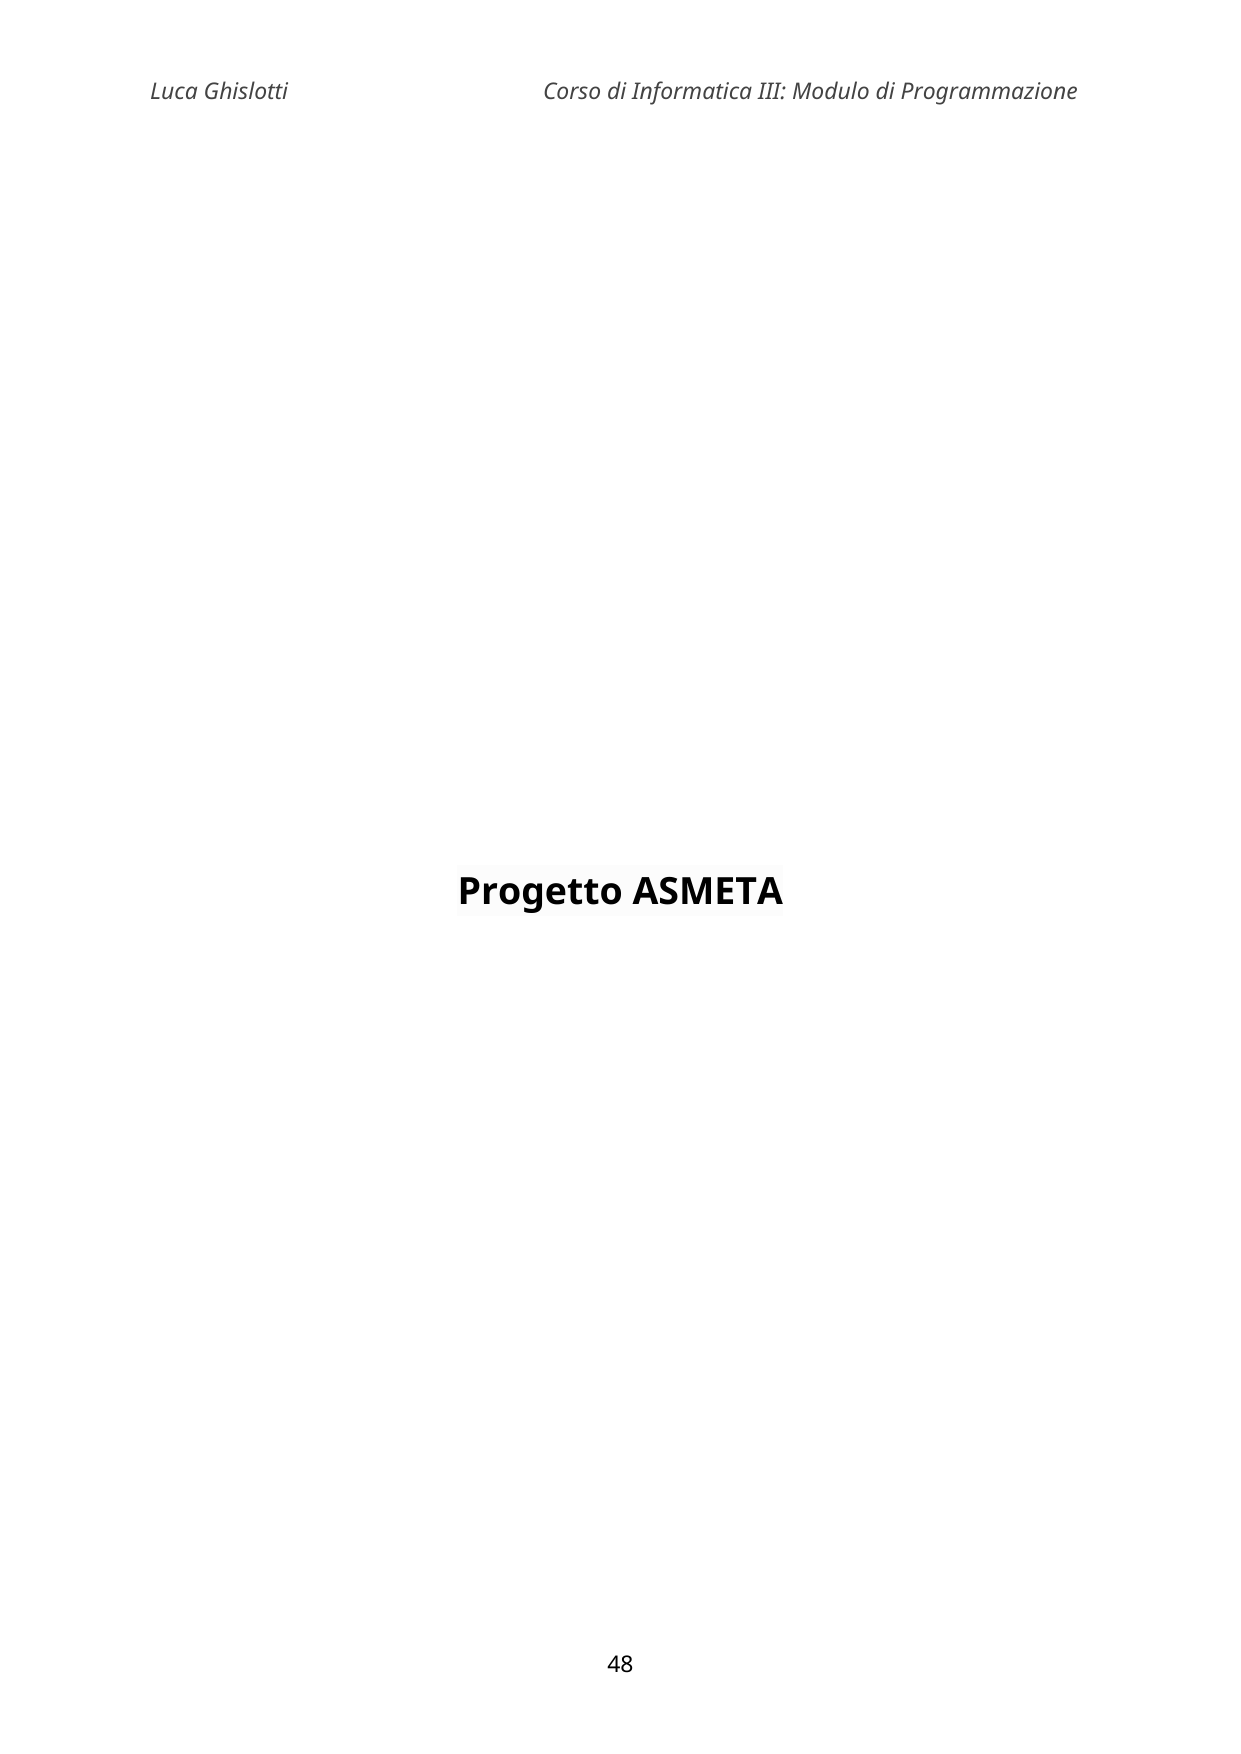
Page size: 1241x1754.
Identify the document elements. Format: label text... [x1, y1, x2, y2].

title Progetto ASMETA [150, 864, 1090, 916]
